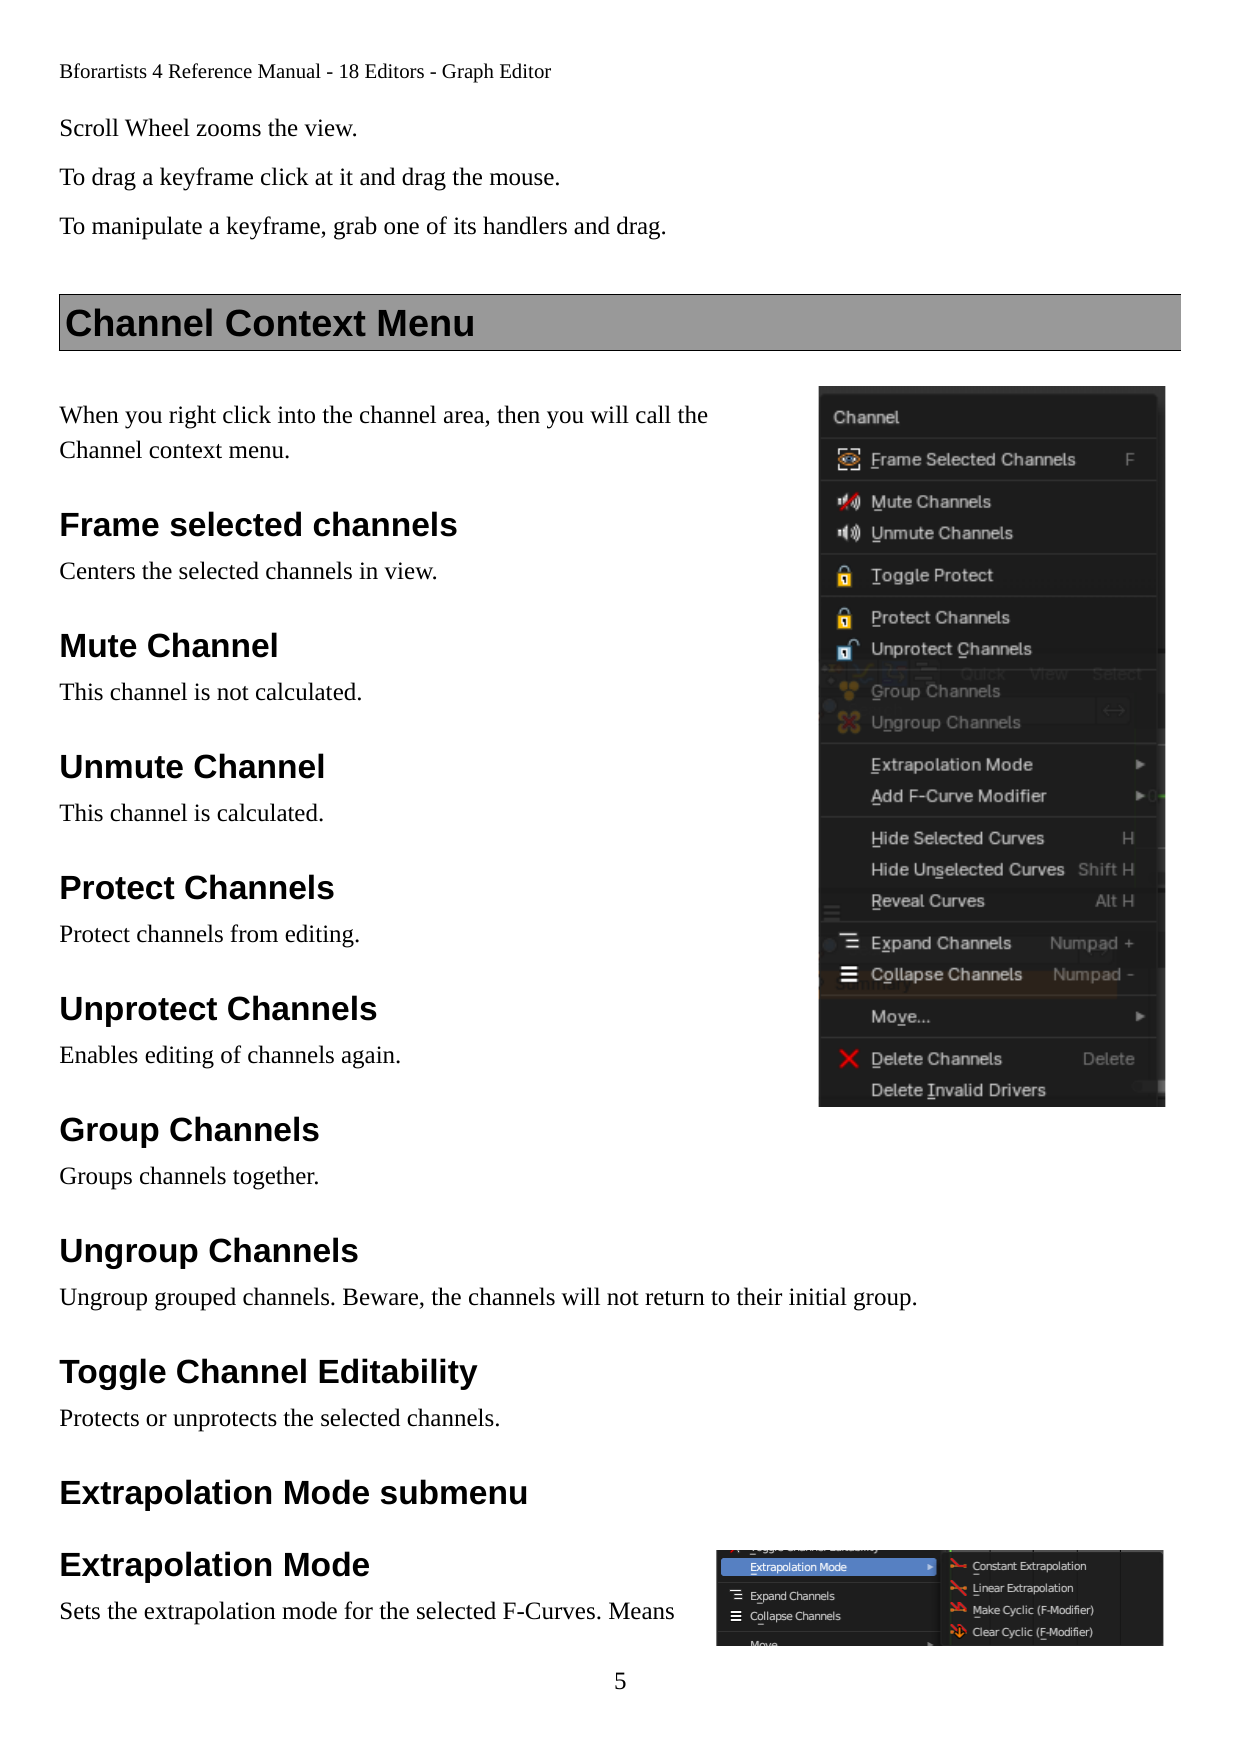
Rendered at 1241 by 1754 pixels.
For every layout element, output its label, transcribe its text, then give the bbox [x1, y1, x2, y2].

subtitle Extrapolation Mode submenu [59, 1473, 1181, 1512]
subtitle Mute Channel [59, 626, 818, 664]
subtitle Unmute Channel [59, 747, 818, 786]
subtitle [1166, 868, 1181, 907]
subtitle Toggle Channel Editability [59, 1352, 1181, 1391]
text To drag a keyframe click at it and drag the mouse. [59, 162, 1181, 190]
text Scroll Wheel zooms the view. [59, 113, 1181, 141]
text This channel is calculated. [59, 798, 818, 827]
subtitle [1166, 505, 1181, 543]
text Centers the selected channels in view. [59, 556, 818, 585]
picture [716, 1550, 1164, 1646]
subtitle Extrapolation Mode [59, 1545, 1181, 1584]
text Protects or unprotects the selected channels. [59, 1403, 1181, 1432]
subtitle Group Channels [59, 1110, 1181, 1149]
subtitle [1166, 747, 1181, 786]
picture [818, 386, 1166, 1107]
text Ungroup grouped channels. Beware, the channels will not return to their initial group. [59, 1282, 1181, 1311]
text Sets the extrapolation mode for the selected F-Curves. Means [59, 1596, 716, 1625]
subtitle [1166, 626, 1181, 664]
subtitle Ungroup Channels [59, 1231, 1181, 1270]
text This channel is not calculated. [59, 677, 818, 706]
subtitle [1166, 989, 1181, 1028]
text To manipulate a keyframe, grab one of its handlers and drag. [59, 211, 1181, 239]
text Enables editing of channels again. [59, 1040, 818, 1069]
text Protect channels from editing. [59, 919, 818, 948]
text When you right click into the channel area, then you will call the Channel context menu. [59, 401, 818, 464]
text Groups channels together. [59, 1161, 1181, 1190]
subtitle Protect Channels [59, 868, 818, 907]
subtitle Unprotect Channels [59, 989, 818, 1028]
subtitle Frame selected channels [59, 505, 818, 543]
table_header Channel Context Menu [60, 295, 1181, 350]
